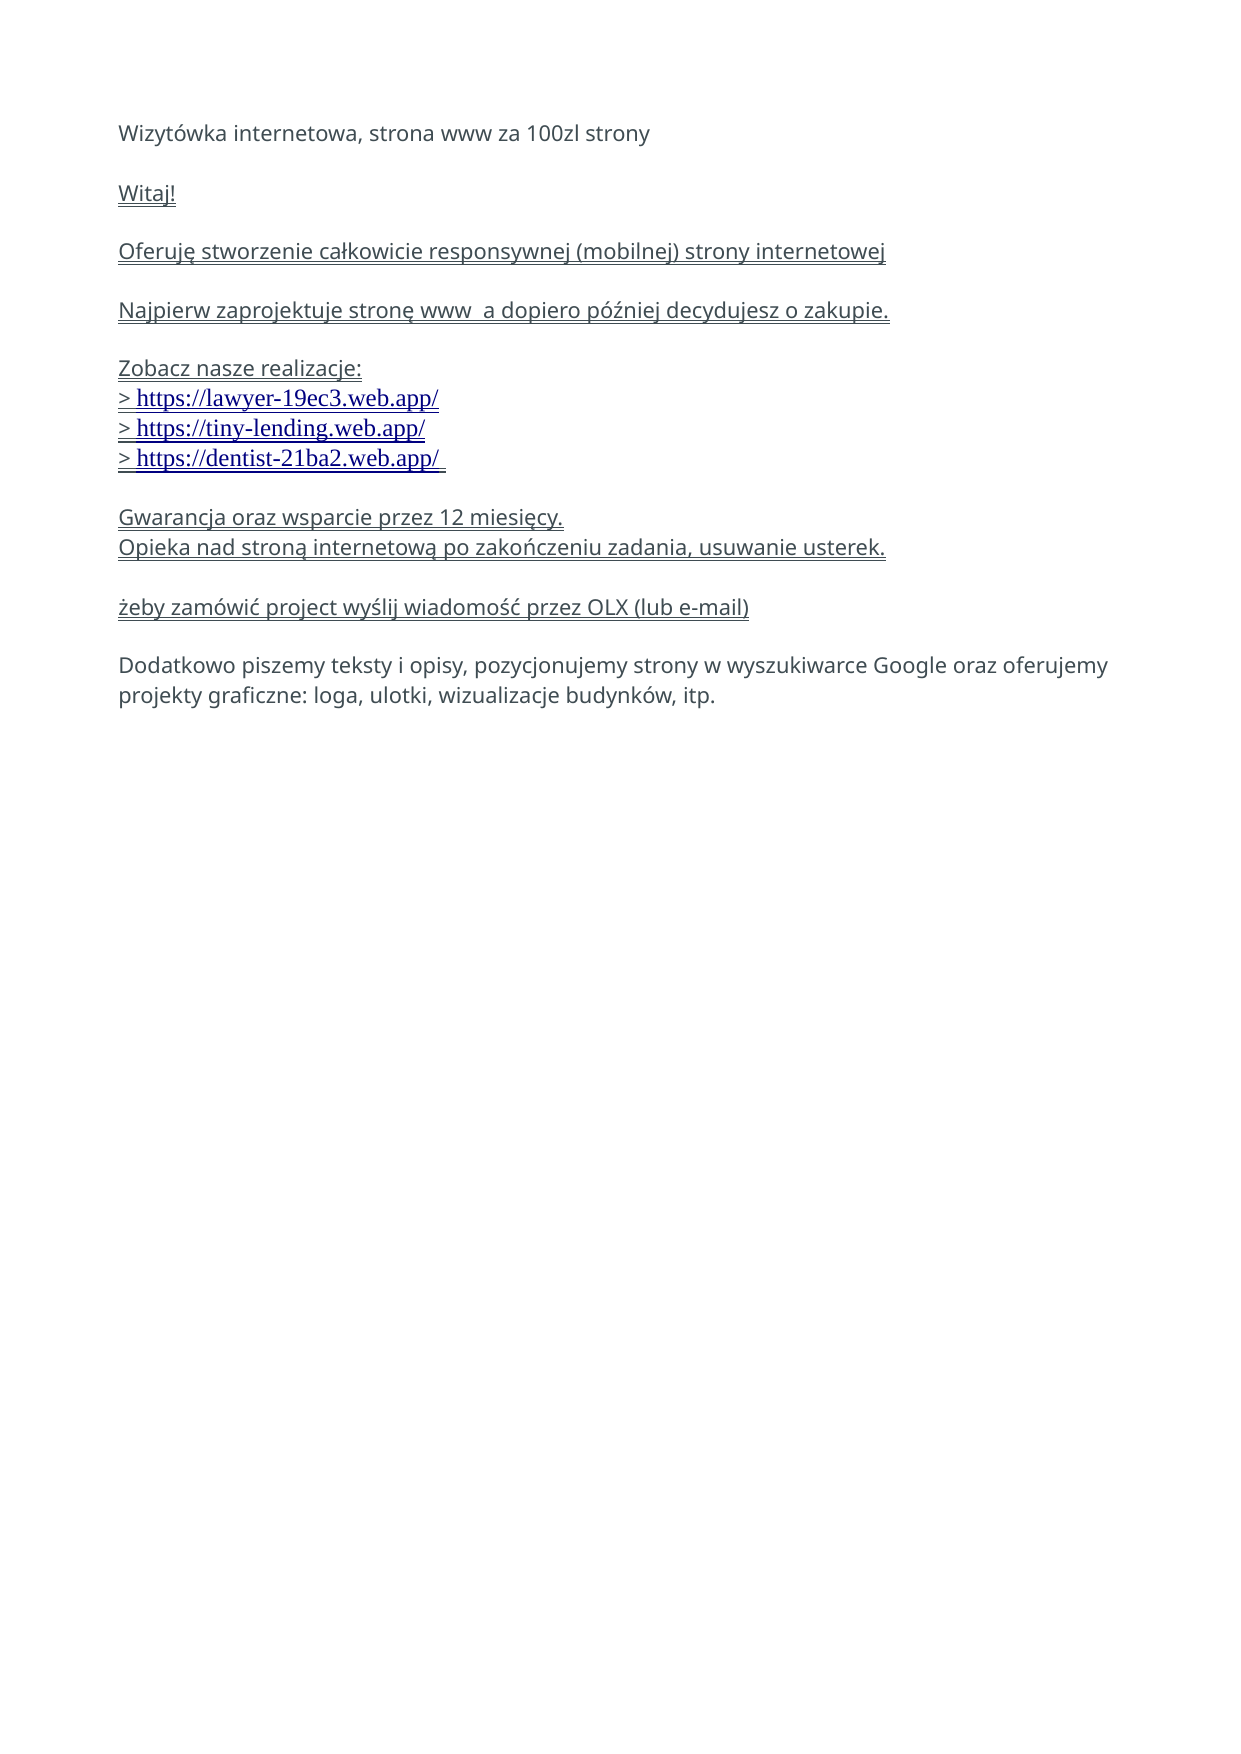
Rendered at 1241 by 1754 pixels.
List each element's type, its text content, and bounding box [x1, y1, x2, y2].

text Dodatkowo piszemy teksty i opisy, pozycjonujemy strony w wyszukiwarce Google oraz oferujemy projekty graficzne: loga, ulotki, wizualizacje budynków, itp. [118, 650, 1122, 710]
text Witaj! Oferuję stworzenie całkowicie responsywnej (mobilnej) strony internetowej Najpierw zaprojektuje stronę www a dopiero później decydujesz o zakupie. Zobacz nasze realizacje: > https://lawyer-19ec3.web.app/ [118, 178, 1122, 413]
text Wizytówka internetowa, strona www za 100zl strony [118, 118, 1122, 148]
text > https://dentist-21ba2.web.app/ [118, 443, 1122, 472]
text Gwarancja oraz wsparcie przez 12 miesięcy. Opieka nad stroną internetową po zakończeniu zadania, usuwanie usterek. żeby zamówić project wyślij wiadomość przez OLX (lub e-mail) [118, 502, 1122, 621]
text > https://tiny-lending.web.app/ [118, 413, 1122, 443]
